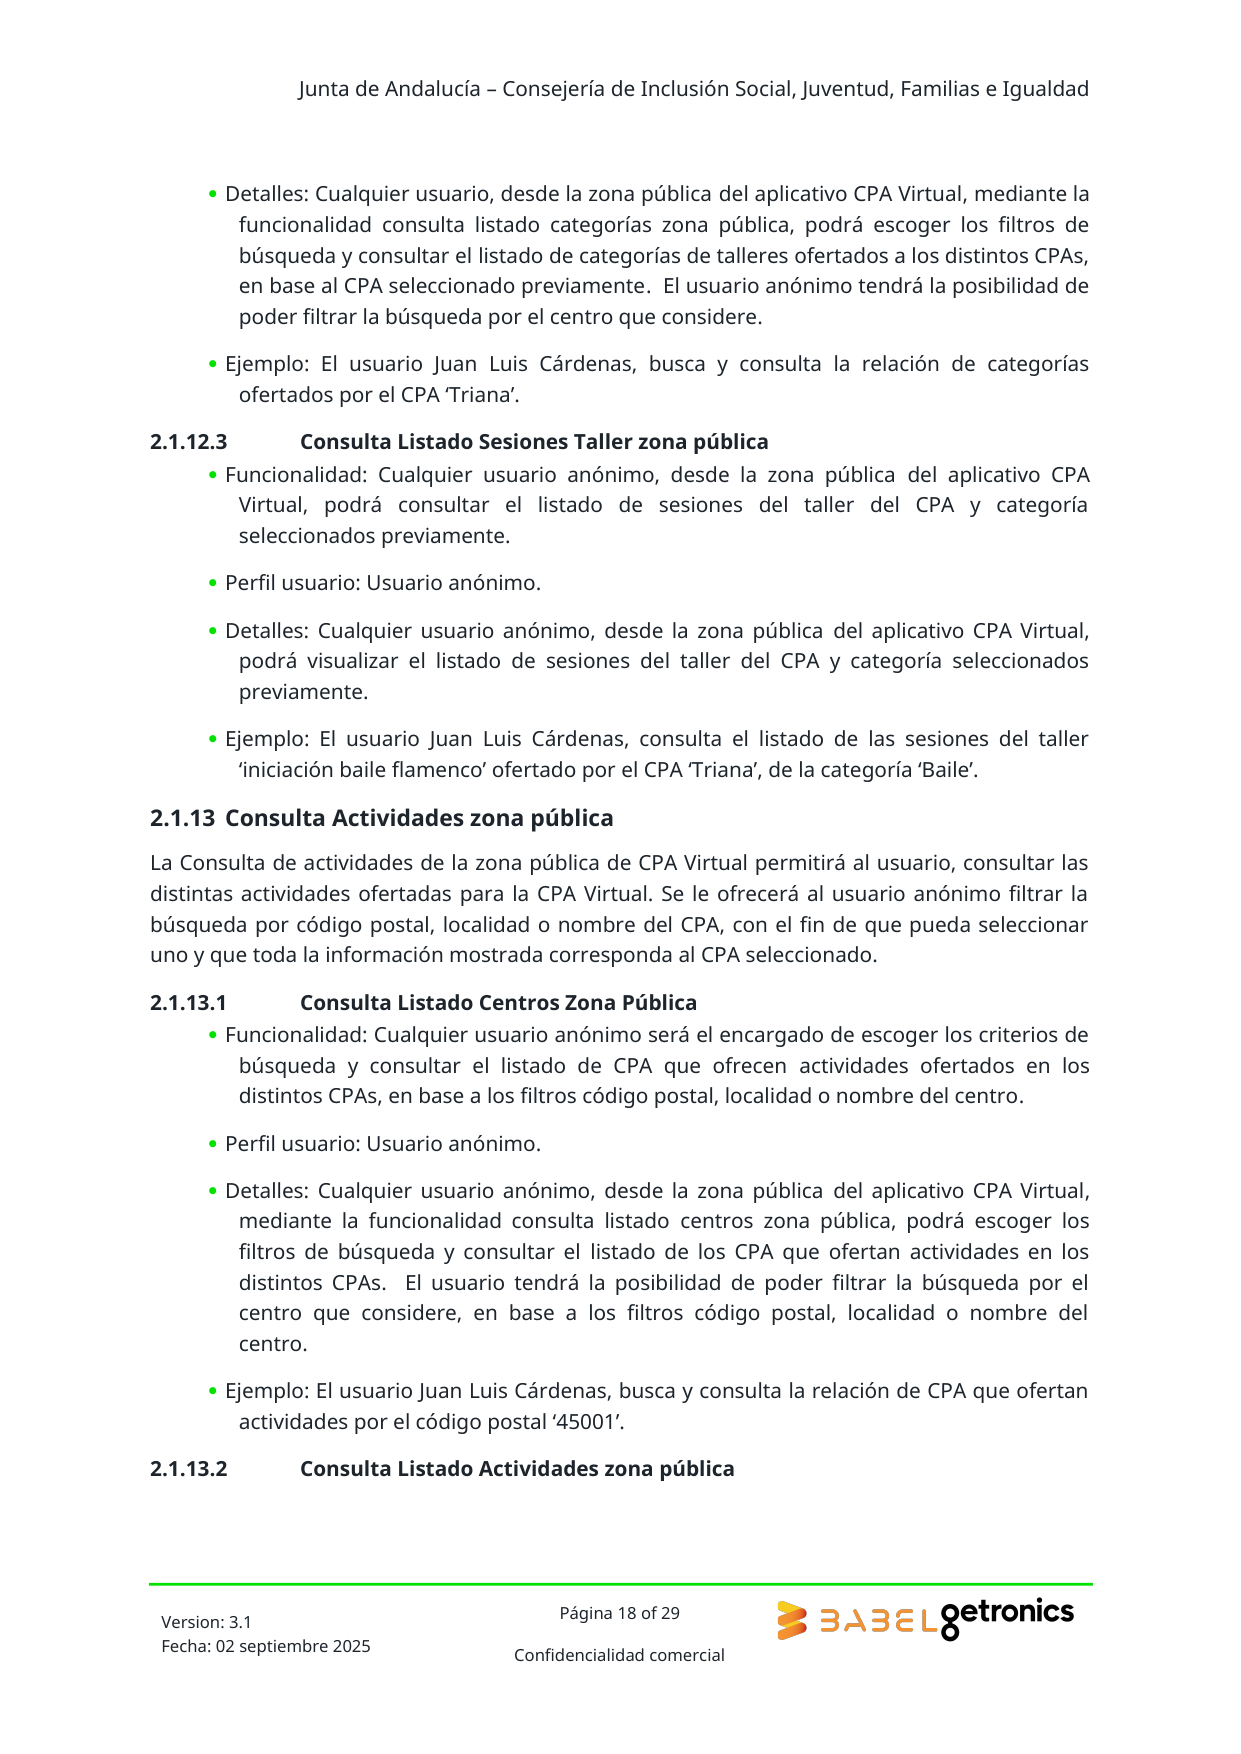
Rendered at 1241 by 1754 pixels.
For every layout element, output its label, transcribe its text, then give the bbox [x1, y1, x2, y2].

list Detalles: Cualquier usuario anónimo, desde la zona pública del aplicativo CPA Virtual, podrá visualizar el listado de sesiones del taller del CPA y categoría seleccionados previamente. [209, 616, 1090, 705]
subtitle Consulta Actividades zona pública [150, 802, 1090, 833]
picture [777, 1594, 1078, 1646]
list Detalles: Cualquier usuario anónimo, desde la zona pública del aplicativo CPA Virtual, mediante la funcionalidad consulta listado centros zona pública, podrá escoger los filtros de búsqueda y consultar el listado de los CPA que ofertan actividades en los distintos CPAs. El usuario tendrá la posibilidad de poder filtrar la búsqueda por el centro que considere, en base a los filtros código postal, localidad o nombre del centro. [209, 1176, 1090, 1358]
list Perfil usuario: Usuario anónimo. [209, 1129, 1090, 1157]
subtitle Consulta Listado Centros Zona Pública [150, 988, 1090, 1016]
text La Consulta de actividades de la zona pública de CPA Virtual permitirá al usuario, consultar las distintas actividades ofertadas para la CPA Virtual. Se le ofrecerá al usuario anónimo filtrar la búsqueda por código postal, localidad o nombre del CPA, con el fin de que pueda seleccionar uno y que toda la información mostrada corresponda al CPA seleccionado. [150, 848, 1090, 969]
list Detalles: Cualquier usuario, desde la zona pública del aplicativo CPA Virtual, mediante la funcionalidad consulta listado categorías zona pública, podrá escoger los filtros de búsqueda y consultar el listado de categorías de talleres ofertados a los distintos CPAs, en base al CPA seleccionado previamente. El usuario anónimo tendrá la posibilidad de poder filtrar la búsqueda por el centro que considere. [209, 179, 1090, 331]
list Ejemplo: El usuario Juan Luis Cárdenas, busca y consulta la relación de categorías ofertados por el CPA ‘Triana’. [209, 349, 1090, 408]
list Ejemplo: El usuario Juan Luis Cárdenas, busca y consulta la relación de CPA que ofertan actividades por el código postal ‘45001’. [209, 1376, 1090, 1436]
list Perfil usuario: Usuario anónimo. [209, 568, 1090, 597]
subtitle Consulta Listado Actividades zona pública [150, 1454, 1090, 1483]
subtitle Consulta Listado Sesiones Taller zona pública [150, 427, 1090, 456]
list Ejemplo: El usuario Juan Luis Cárdenas, consulta el listado de las sesiones del taller ‘iniciación baile flamenco’ ofertado por el CPA ‘Triana’, de la categoría ‘Baile’. [209, 724, 1090, 783]
list Funcionalidad: Cualquier usuario anónimo será el encargado de escoger los criterios de búsqueda y consultar el listado de CPA que ofrecen actividades ofertados en los distintos CPAs, en base a los filtros código postal, localidad o nombre del centro. [209, 1020, 1090, 1110]
list Funcionalidad: Cualquier usuario anónimo, desde la zona pública del aplicativo CPA Virtual, podrá consultar el listado de sesiones del taller del CPA y categoría seleccionados previamente. [209, 460, 1090, 549]
